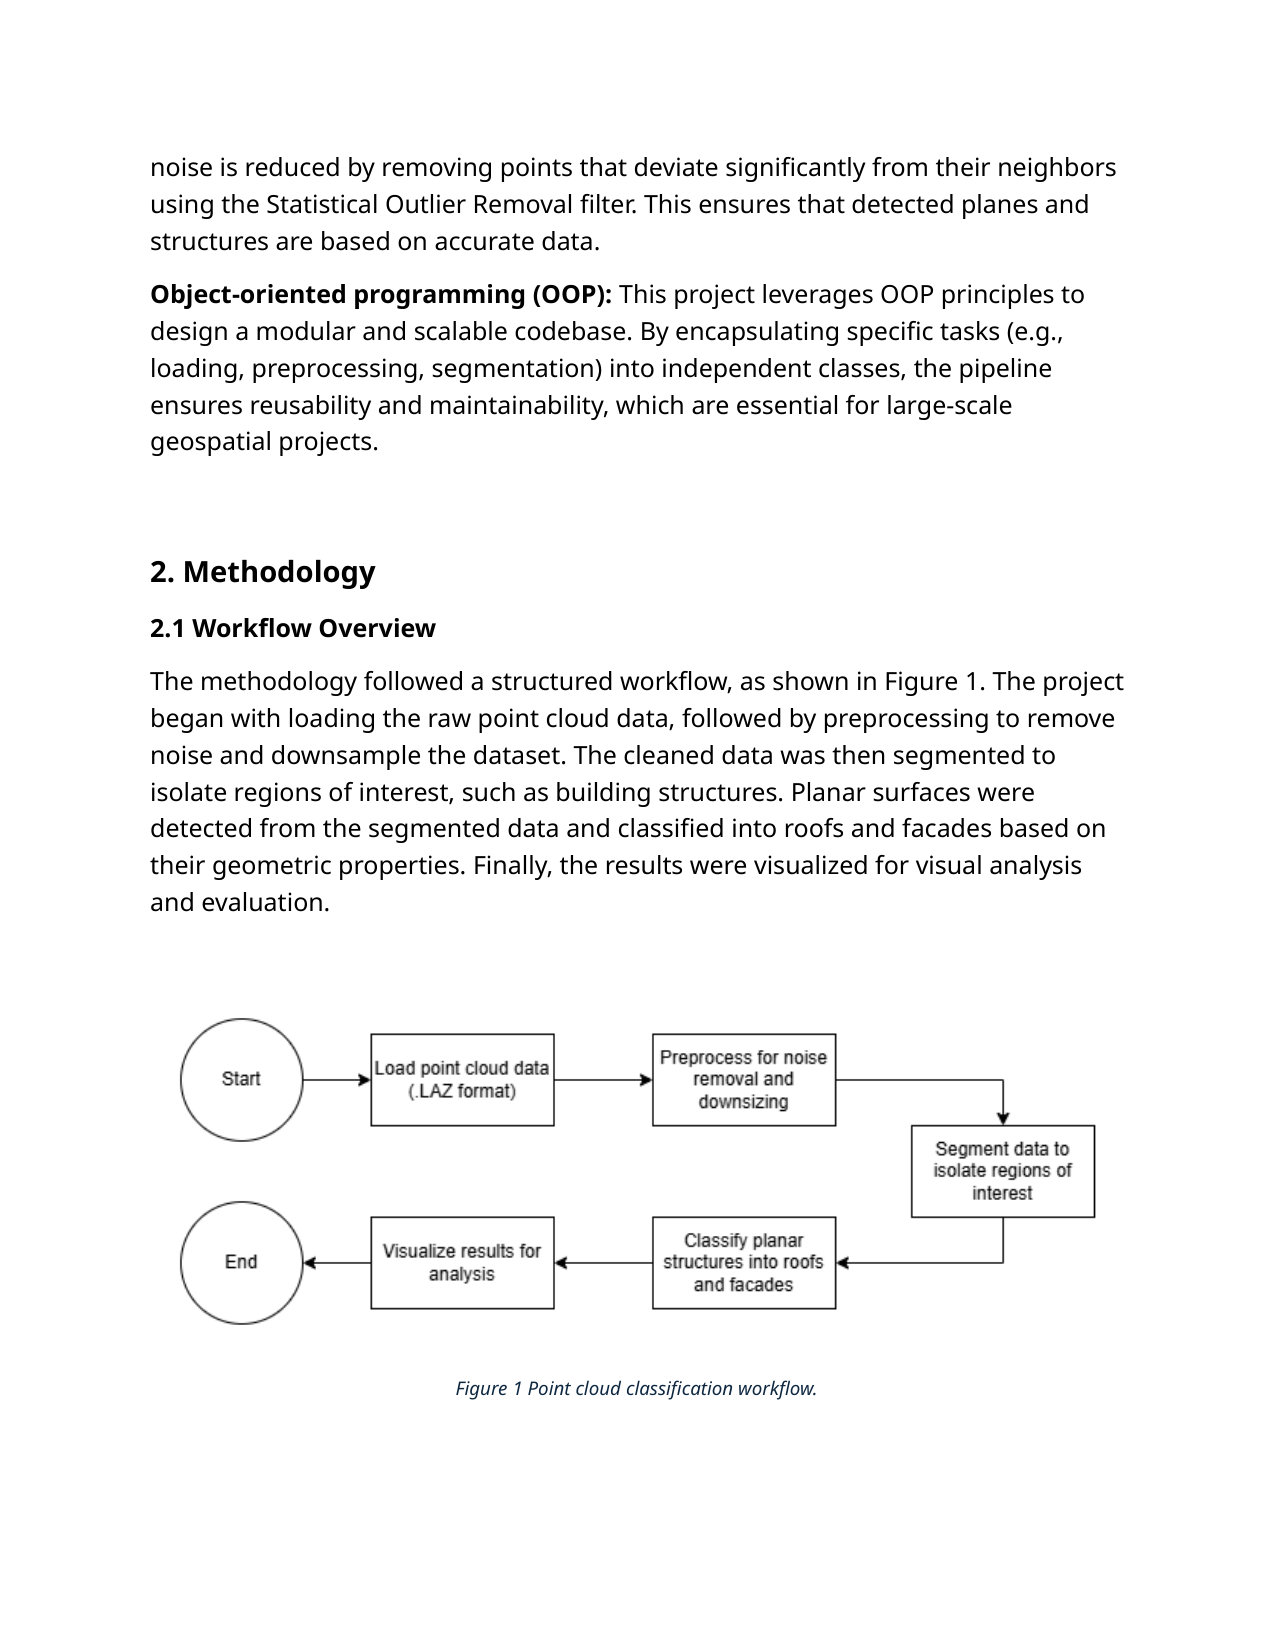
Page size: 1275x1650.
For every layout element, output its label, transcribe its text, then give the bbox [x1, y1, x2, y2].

text The methodology followed a structured workflow, as shown in Figure 1. The project began with loading the raw point cloud data, followed by preprocessing to remove noise and downsample the dataset. The cleaned data was then segmented to isolate regions of interest, such as building structures. Planar surfaces were detected from the segmented data and classified into roofs and facades based on their geometric properties. Finally, the results were visualized for visual analysis and evaluation. [150, 664, 1125, 919]
text 2. Methodology [150, 551, 1125, 591]
text 2.1 Workflow Overview [150, 611, 1125, 644]
text Object-oriented programming (OOP): This project leverages OOP principles to design a modular and scalable codebase. By encapsulating specific tasks (e.g., loading, preprocessing, segmentation) into independent classes, the pipeline ensures reusability and maintainability, which are essential for large-scale geospatial projects. [150, 277, 1125, 532]
text noise is reduced by removing points that deviate significantly from their neighbors using the Statistical Outlier Removal filter. This ensures that detected planes and structures are based on accurate data. [150, 150, 1125, 258]
text Figure 1 Point cloud classification workflow. [150, 1376, 1125, 1401]
picture [150, 988, 1125, 1357]
